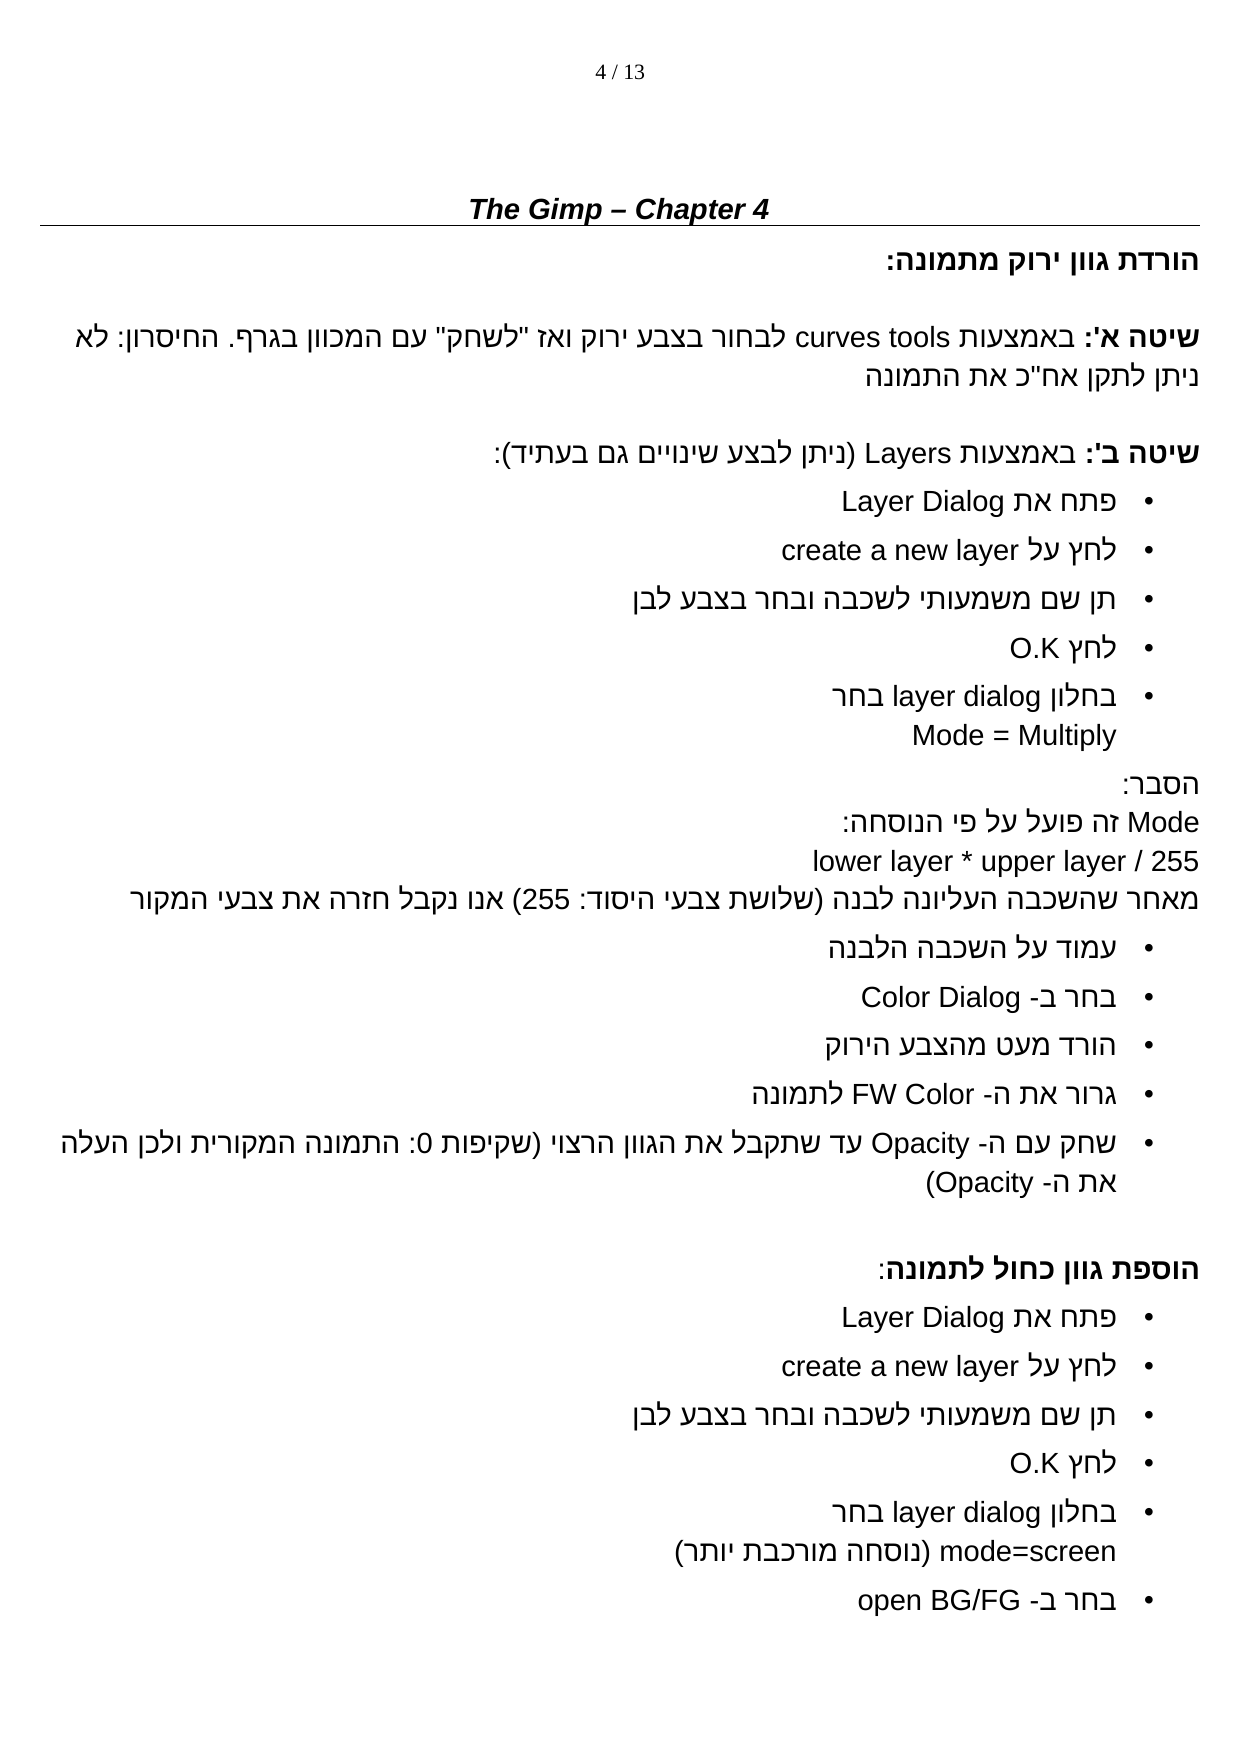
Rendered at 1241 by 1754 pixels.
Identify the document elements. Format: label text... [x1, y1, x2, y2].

text הורדת גוון ירוק מתמונה: שיטה א': באמצעות curves tools לבחור בצבע ירוק ואז "לשחק" עם המכוון בגרף. החיסרון: לא ניתן לתקן אח"כ את התמונה שיטה ב': באמצעות Layers (ניתן לבצע שינויים גם בעתיד): [40, 243, 1200, 469]
list תן שם משמעותי לשכבה ובחר בצבע לבן [40, 582, 1154, 616]
list בחר ב- open BG/FG [40, 1582, 1154, 1616]
list פתח את Layer Dialog [40, 484, 1154, 518]
list בחר ב- Color Dialog [40, 979, 1154, 1013]
list לחץ O.K [40, 1446, 1154, 1480]
list בחלון layer dialog בחר Mode = Multiply [40, 679, 1154, 752]
list גרור את ה- FW Color לתמונה [40, 1077, 1154, 1111]
text הסבר: Mode זה פועל על פי הנוסחה: lower layer * upper layer / 255 מאחר שהשכבה העליונה לבנה (שלושת צבעי היסוד: 255) אנו נקבל חזרה את צבעי המקור [40, 767, 1200, 916]
list הורד מעט מהצבע הירוק [40, 1028, 1154, 1062]
list פתח את Layer Dialog [40, 1300, 1154, 1334]
text הוספת גוון כחול לתמונה: [40, 1252, 1200, 1285]
list בחלון layer dialog בחר mode=screen (נוסחה מורכבת יותר) [40, 1495, 1154, 1567]
list לחץ על create a new layer [40, 1349, 1154, 1383]
subtitle The Gimp – Chapter 4 [40, 192, 1200, 225]
list תן שם משמעותי לשכבה ובחר בצבע לבן [40, 1398, 1154, 1431]
list לחץ על create a new layer [40, 533, 1154, 567]
list לחץ O.K [40, 631, 1154, 664]
list עמוד על השכבה הלבנה [40, 931, 1154, 964]
list שחק עם ה- Opacity עד שתקבל את הגוון הרצוי (שקיפות 0: התמונה המקורית ולכן העלה את ה- Opacity) [40, 1126, 1154, 1237]
